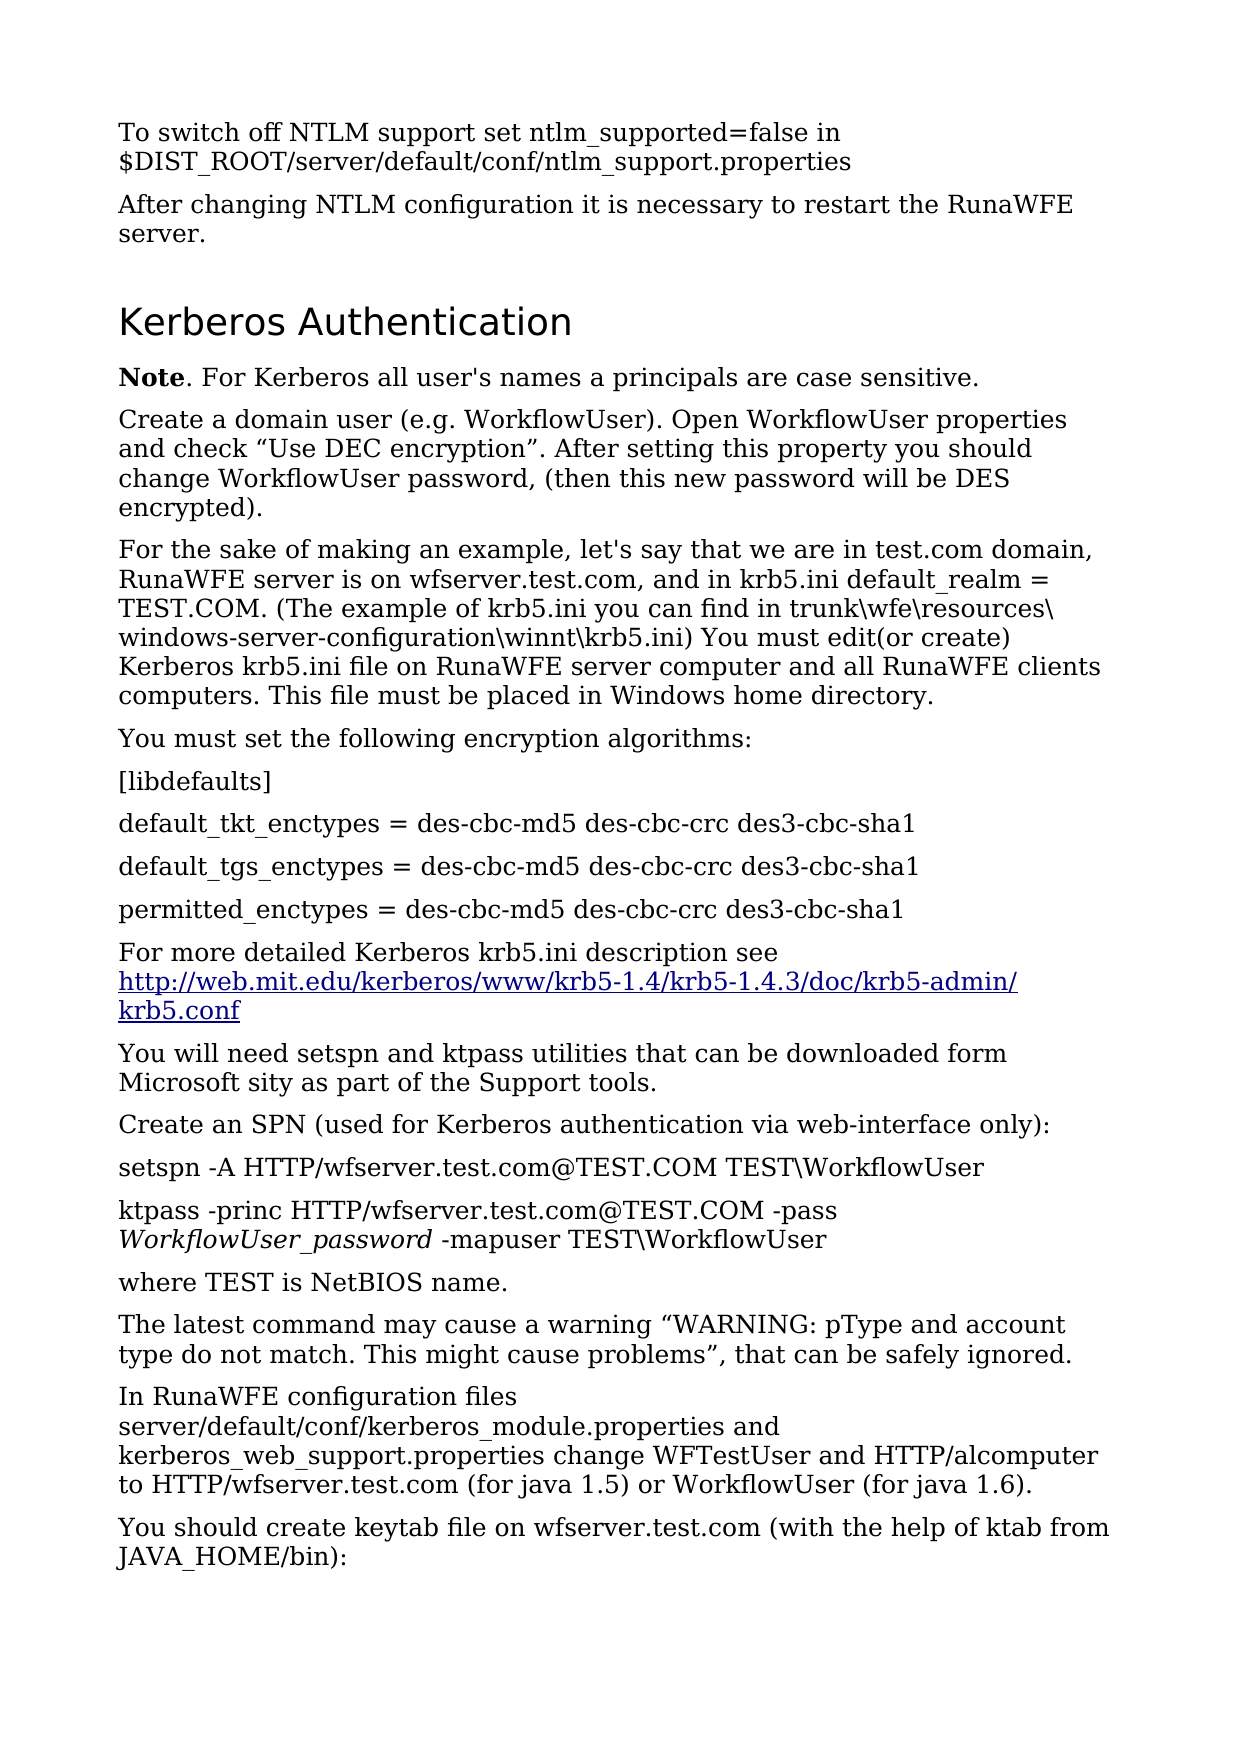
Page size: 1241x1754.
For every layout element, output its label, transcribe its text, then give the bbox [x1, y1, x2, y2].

text where TEST is NetBIOS name. [118, 1268, 1122, 1297]
text Create an SPN (used for Kerberos authentication via web-interface only): [118, 1111, 1122, 1140]
text [libdefaults] [118, 767, 1122, 796]
text You must set the following encryption algorithms: [118, 724, 1122, 753]
subtitle Kerberos Authentication [118, 301, 1122, 344]
text default_tkt_enctypes = des-cbc-md5 des-cbc-crc des3-cbc-sha1 [118, 809, 1122, 839]
text setspn -A HTTP/wfserver.test.com@TEST.COM TEST\WorkflowUser [118, 1153, 1122, 1182]
text After changing NTLM configuration it is necessary to restart the RunaWFE server. [118, 190, 1122, 248]
text The latest command may cause a warning “WARNING: pType and account type do not match. This might cause problems”, that can be safely ignored. [118, 1311, 1122, 1369]
text default_tgs_enctypes = des-cbc-md5 des-cbc-crc des3-cbc-sha1 [118, 852, 1122, 881]
text Create a domain user (e.g. WorkflowUser). Open WorkflowUser properties and check “Use DEC encryption”. After setting this property you should change WorkflowUser password, (then this new password will be DES encrypted). [118, 405, 1122, 522]
text In RunaWFE configuration files server/default/conf/kerberos_module.properties and kerberos_web_support.properties change WFTestUser and HTTP/alcomputer to HTTP/wfserver.test.com (for java 1.5) or WorkflowUser (for java 1.6). [118, 1382, 1122, 1499]
text permitted_enctypes = des-cbc-md5 des-cbc-crc des3-cbc-sha1 [118, 895, 1122, 924]
text ktpass -princ HTTP/wfserver.test.com@TEST.COM -pass WorkflowUser_password -mapuser TEST\WorkflowUser [118, 1196, 1122, 1254]
text For more detailed Kerberos krb5.ini description see http://web.mit.edu/kerberos/www/krb5-1.4/krb5-1.4.3/doc/krb5-admin/krb5.conf [118, 938, 1122, 1025]
text For the sake of making an example, let's say that we are in test.com domain, RunaWFE server is on wfserver.test.com, and in krb5.ini default_realm = TEST.COM. (The example of krb5.ini you can find in trunk\wfe\resources\windows-server-configuration\winnt\krb5.ini) You must edit(or create) Kerberos krb5.ini file on RunaWFE server computer and all RunaWFE clients computers. This file must be placed in Windows home directory. [118, 536, 1122, 711]
text Note. For Kerberos all user's names a principals are case sensitive. [118, 362, 1122, 392]
text You should create keytab file on wfserver.test.com (with the help of ktab from JAVA_HOME/bin): [118, 1513, 1122, 1571]
text To switch off NTLM support set ntlm_supported=false in $DIST_ROOT/server/default/conf/ntlm_support.properties [118, 118, 1122, 176]
text You will need setspn and ktpass utilities that can be downloaded form Microsoft sity as part of the Support tools. [118, 1039, 1122, 1097]
